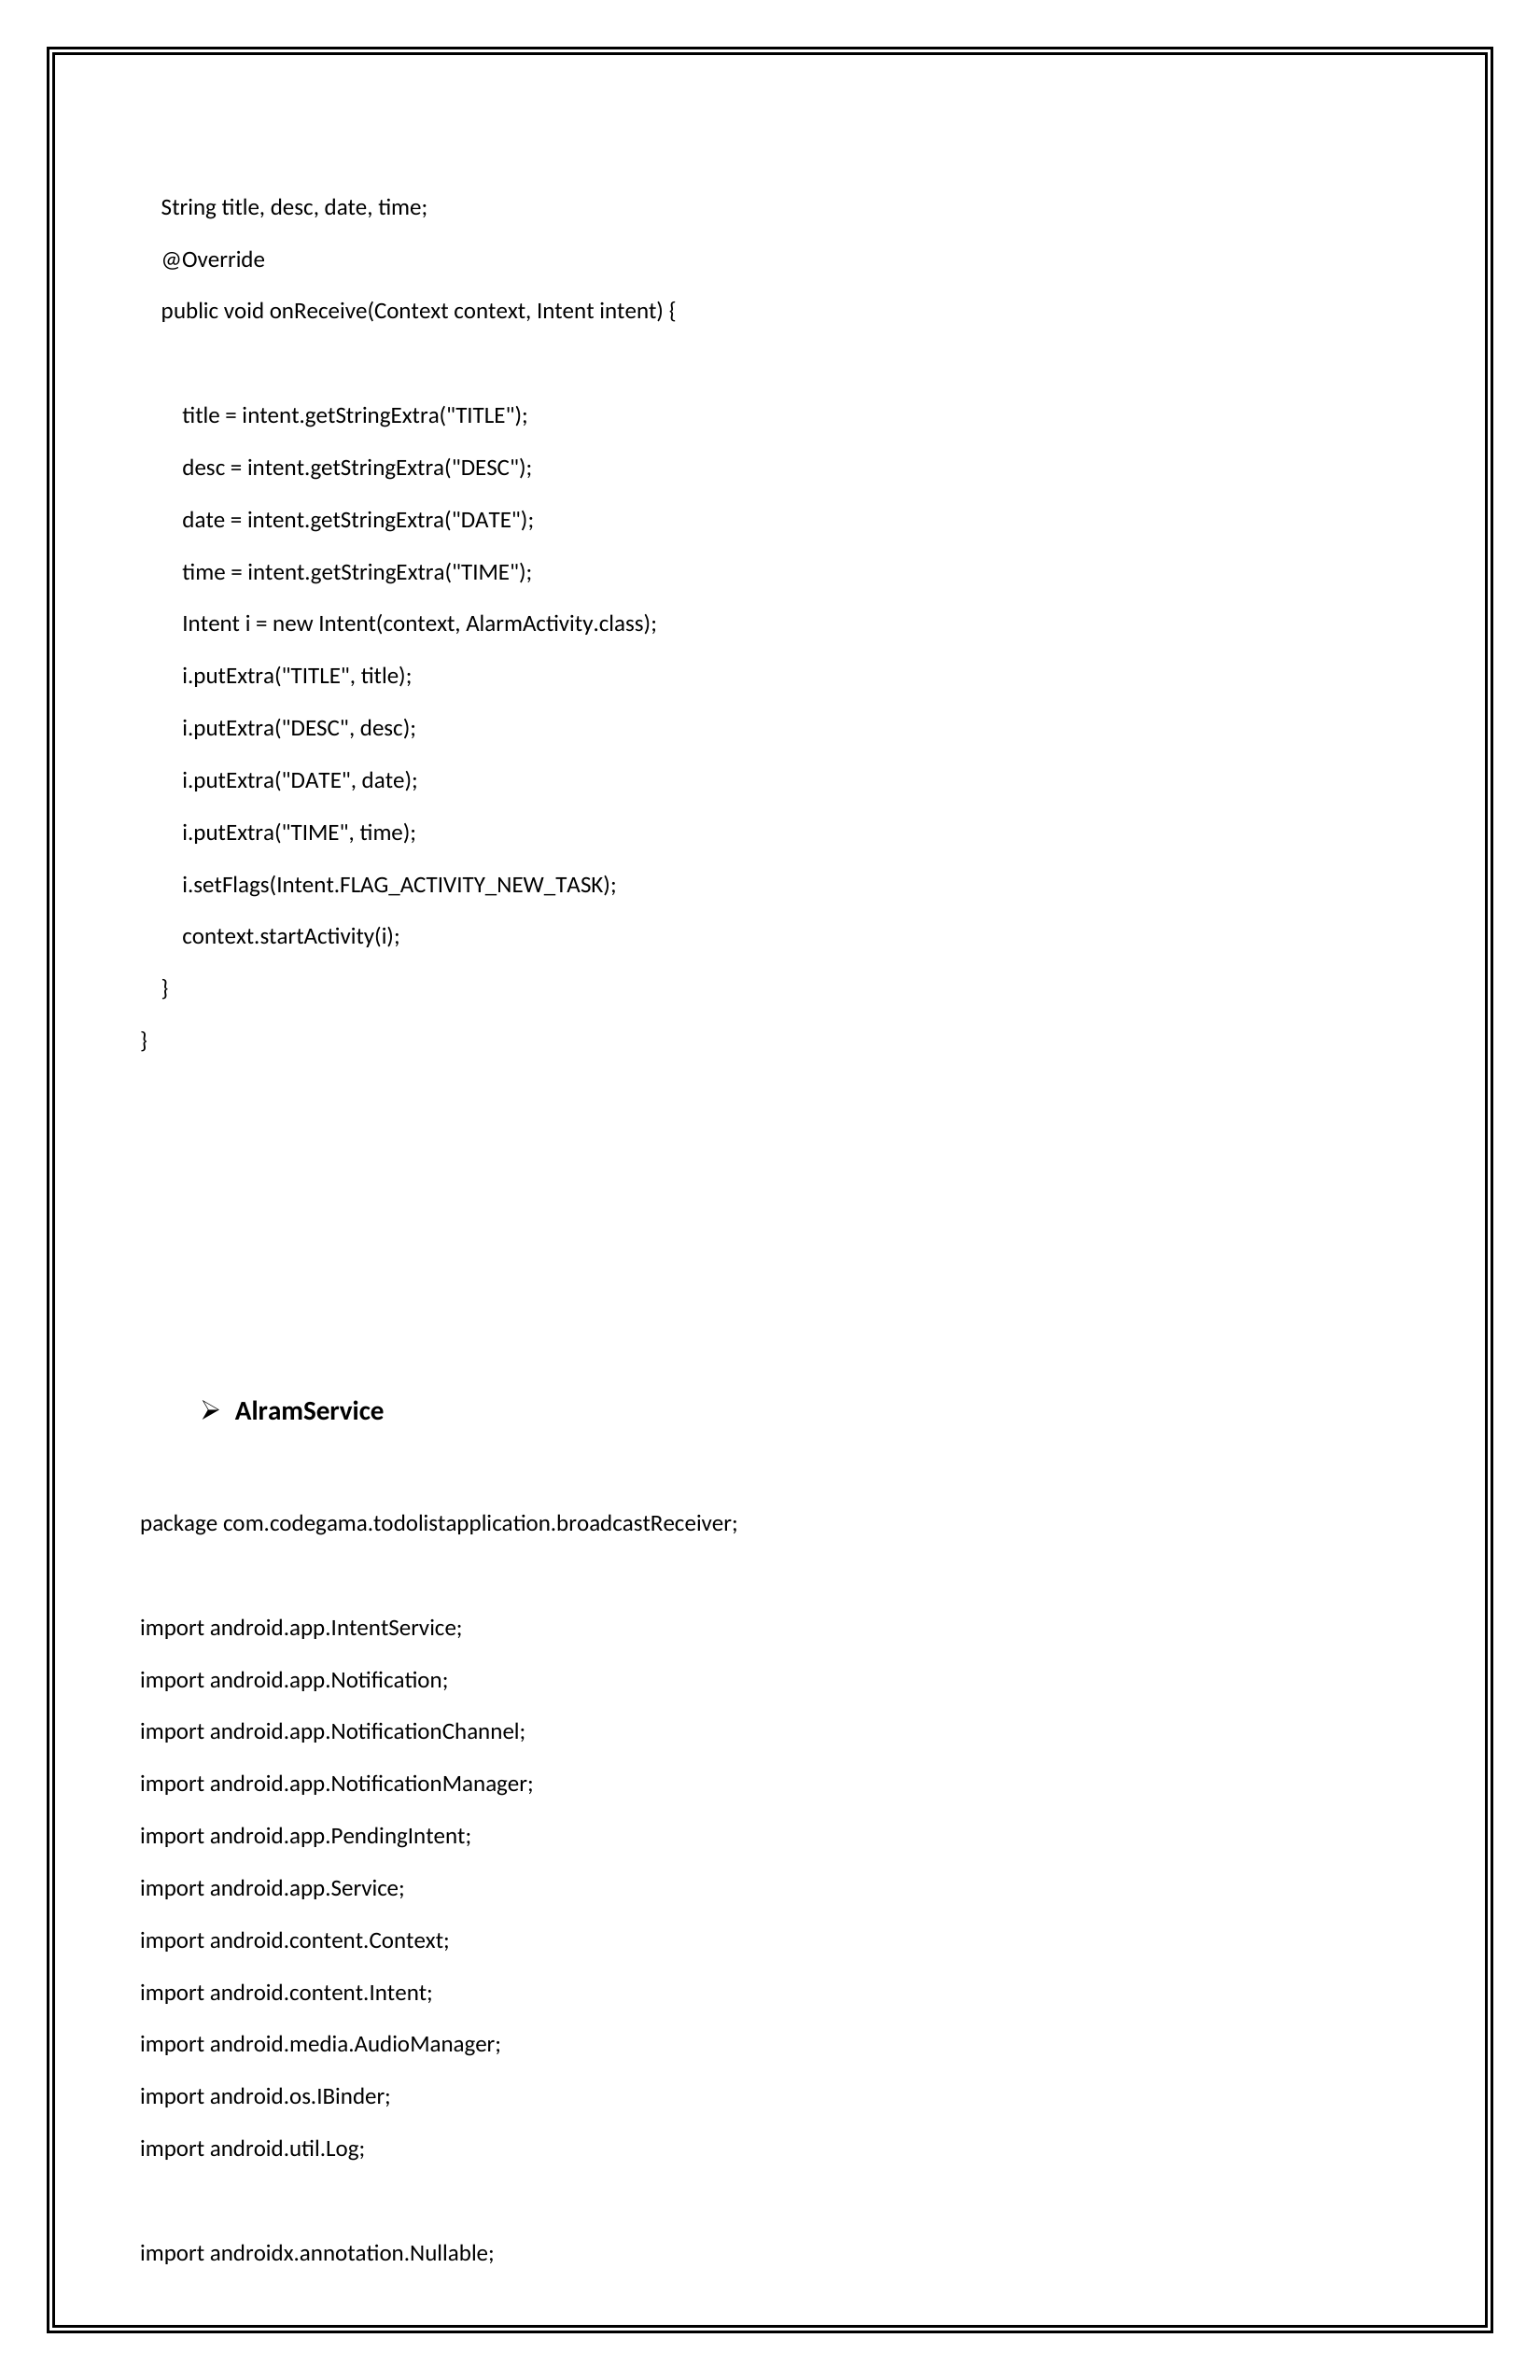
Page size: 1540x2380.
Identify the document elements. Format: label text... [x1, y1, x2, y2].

text import android.app.NotificationChannel; [140, 1716, 1400, 1745]
text i.putExtra("TITLE", title); [140, 661, 1400, 690]
text import android.app.Service; [140, 1873, 1400, 1902]
text import android.os.IBinder; [140, 2081, 1400, 2110]
text date = intent.getStringExtra("DATE"); [140, 505, 1400, 533]
text import android.app.PendingIntent; [140, 1821, 1400, 1850]
text import android.app.IntentService; [140, 1613, 1400, 1641]
text title = intent.getStringExtra("TITLE"); [140, 400, 1400, 429]
text import android.util.Log; [140, 2134, 1400, 2163]
text i.putExtra("TIME", time); [140, 818, 1400, 846]
list AlramService [200, 1393, 1400, 1426]
text import androidx.annotation.Nullable; [140, 2238, 1400, 2266]
text i.setFlags(Intent.FLAG_ACTIVITY_NEW_TASK); [140, 870, 1400, 898]
text desc = intent.getStringExtra("DESC"); [140, 453, 1400, 482]
text Intent i = new Intent(context, AlarmActivity.class); [140, 609, 1400, 637]
text @Override [140, 245, 1400, 273]
text String title, desc, date, time; [140, 192, 1400, 220]
text i.putExtra("DESC", desc); [140, 713, 1400, 742]
text i.putExtra("DATE", date); [140, 765, 1400, 794]
text import android.content.Intent; [140, 1978, 1400, 2006]
text import android.media.AudioManager; [140, 2029, 1400, 2058]
text context.startActivity(i); [140, 921, 1400, 950]
text import android.app.NotificationManager; [140, 1769, 1400, 1798]
text } [140, 1026, 1400, 1055]
text package com.codegama.todolistapplication.broadcastReceiver; [140, 1508, 1400, 1537]
text } [140, 973, 1400, 1002]
text import android.content.Context; [140, 1925, 1400, 1953]
text time = intent.getStringExtra("TIME"); [140, 557, 1400, 585]
text import android.app.Notification; [140, 1665, 1400, 1693]
text public void onReceive(Context context, Intent intent) { [140, 296, 1400, 325]
